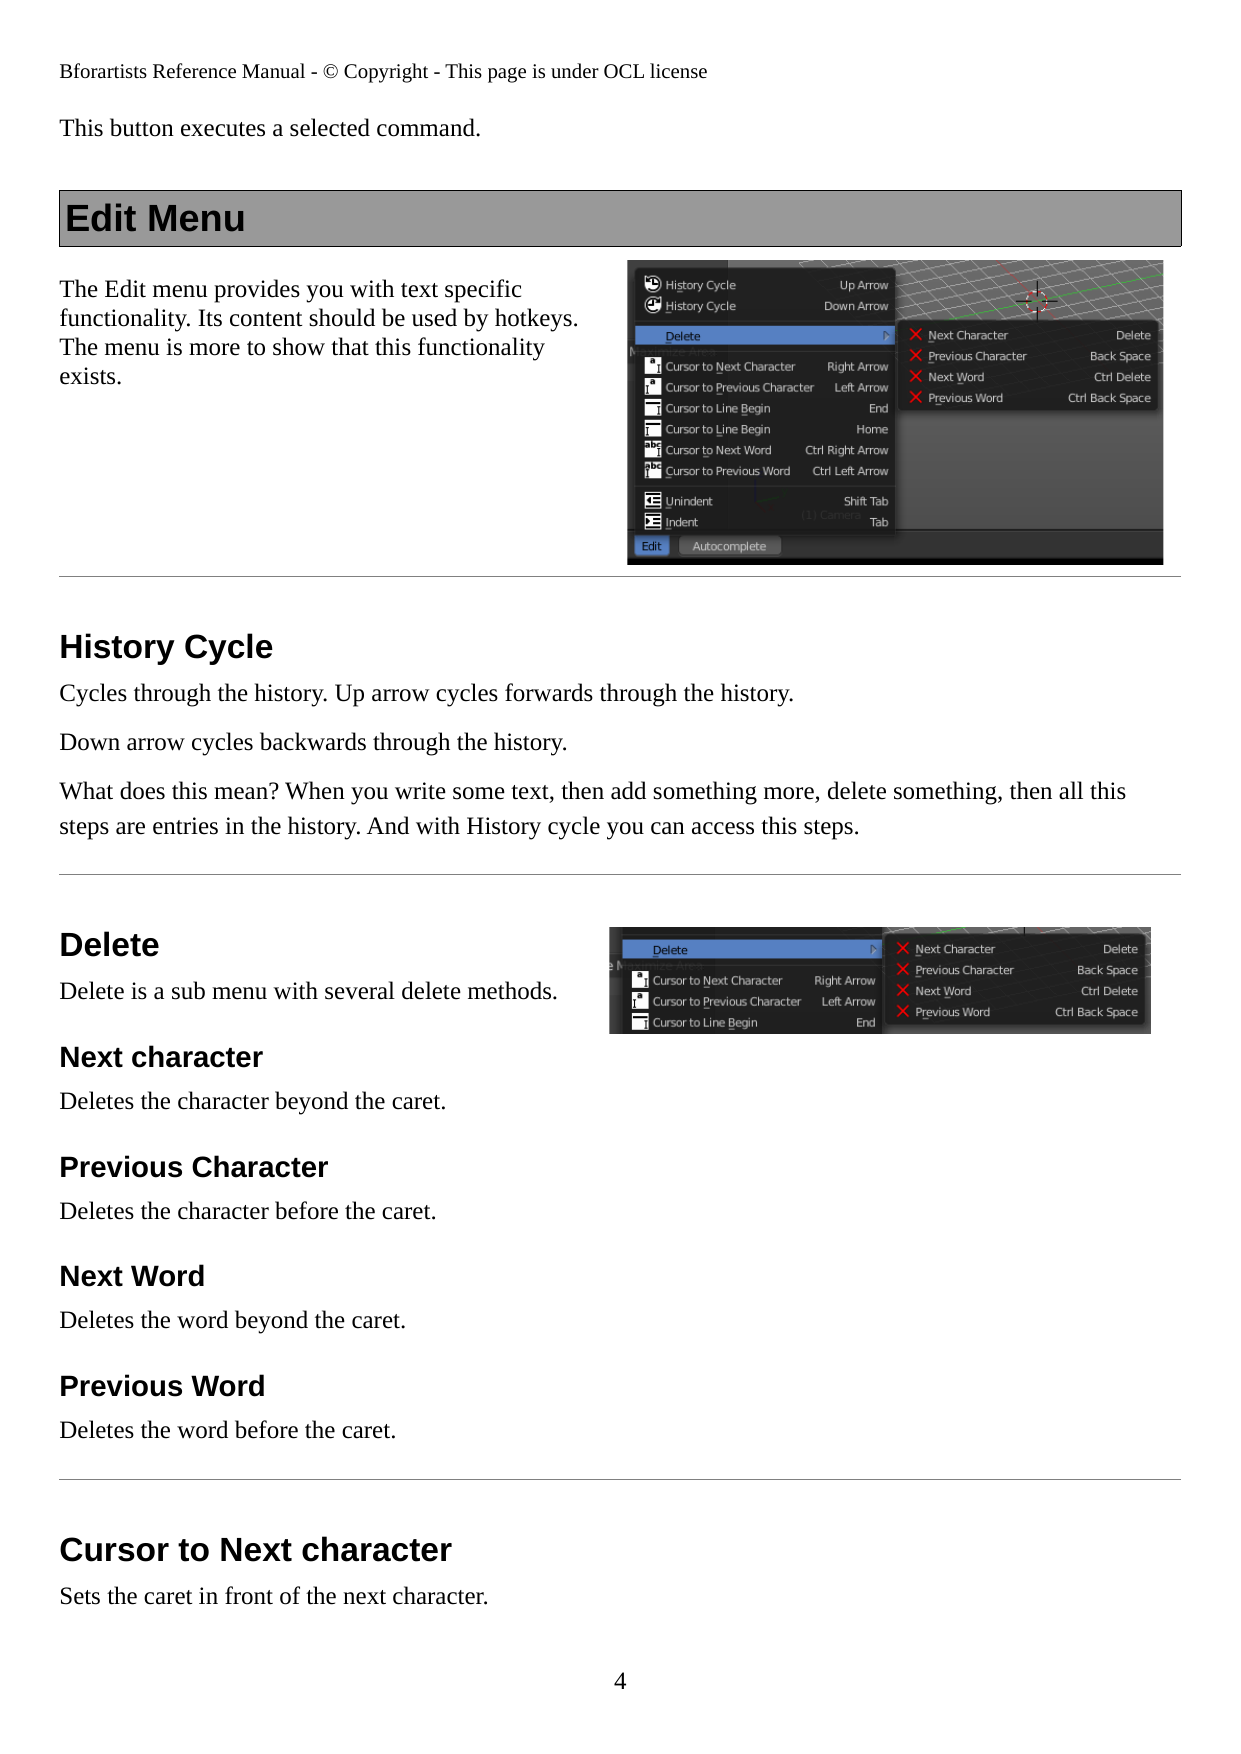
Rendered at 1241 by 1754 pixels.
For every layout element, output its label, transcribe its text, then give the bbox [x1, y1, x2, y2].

picture [609, 927, 1151, 1034]
subtitle Previous Word [59, 1369, 1181, 1403]
text Deletes the word before the caret. [59, 1416, 1181, 1444]
subtitle Next character [59, 1039, 1181, 1073]
subtitle Delete [59, 925, 1181, 963]
subtitle History Cycle [59, 627, 1181, 666]
text This button executes a selected command. [59, 113, 1181, 141]
text What does this mean? When you write some text, then add something more, delete something, then all this steps are entries in the history. And with History cycle you can access this steps. [59, 776, 1181, 839]
text Delete is a sub menu with several delete methods. [59, 976, 609, 1005]
text Cycles through the history. Up arrow cycles forwards through the history. [59, 678, 1181, 707]
text Sets the caret in front of the next character. [59, 1581, 1181, 1609]
subtitle Next Word [59, 1259, 1181, 1293]
subtitle Previous Character [59, 1149, 1181, 1183]
text Deletes the character beyond the caret. [59, 1086, 1181, 1114]
subtitle Cursor to Next character [59, 1529, 1181, 1568]
text Deletes the word beyond the caret. [59, 1306, 1181, 1334]
text The Edit menu provides you with text specific functionality. Its content should be used by hotkeys. The menu is more to show that this functionality exists. [59, 274, 627, 389]
text Down arrow cycles backwards through the history. [59, 727, 1181, 756]
table_header Edit Menu [60, 191, 1181, 246]
text Deletes the character before the caret. [59, 1196, 1181, 1224]
picture [627, 260, 1164, 565]
